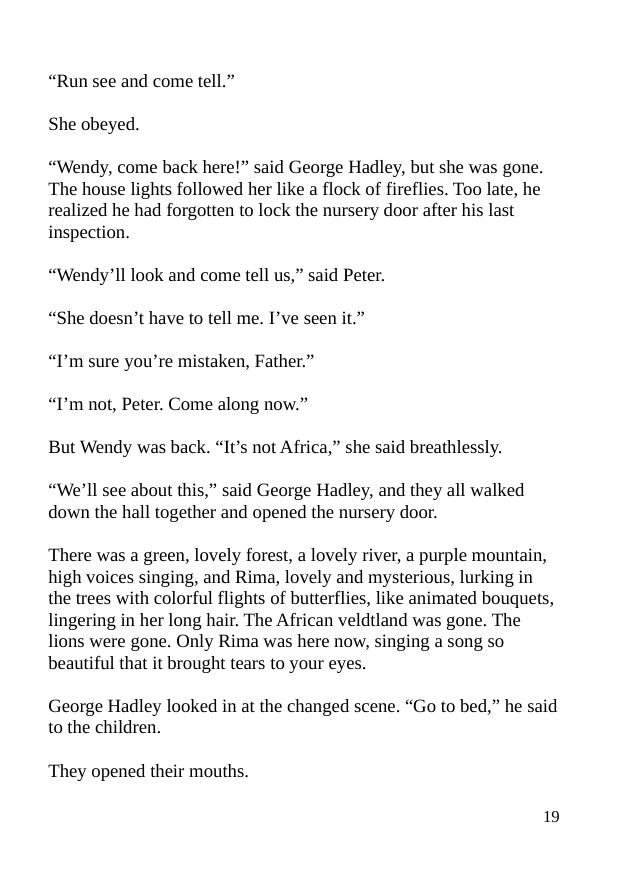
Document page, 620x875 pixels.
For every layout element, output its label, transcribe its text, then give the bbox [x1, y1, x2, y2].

text “Run see and come tell.” She obeyed. “Wendy, come back here!” said George Hadley, but she was gone. The house lights followed her like a flock of fireflies. Too late, he realized he had forgotten to lock the nursery door after his last inspection. “Wendy’ll look and come tell us,” said Peter. “She doesn’t have to tell me. I’ve seen it.” “I’m sure you’re mistaken, Father.” “I’m not, Peter. Come along now.” But Wendy was back. “It’s not Africa,” she said breathlessly. “We’ll see about this,” said George Hadley, and they all walked down the hall together and opened the nursery door. There was a green, lovely forest, a lovely river, a purple mountain, high voices singing, and Rima, lovely and mysterious, lurking in the trees with colorful flights of butterflies, like animated bouquets, lingering in her long hair. The African veldtland was gone. The lions were gone. Only Rima was here now, singing a song so beautiful that it brought tears to your eyes. George Hadley looked in at the changed scene. “Go to bed,” he said to the children. They opened their mouths. [48, 48, 559, 781]
